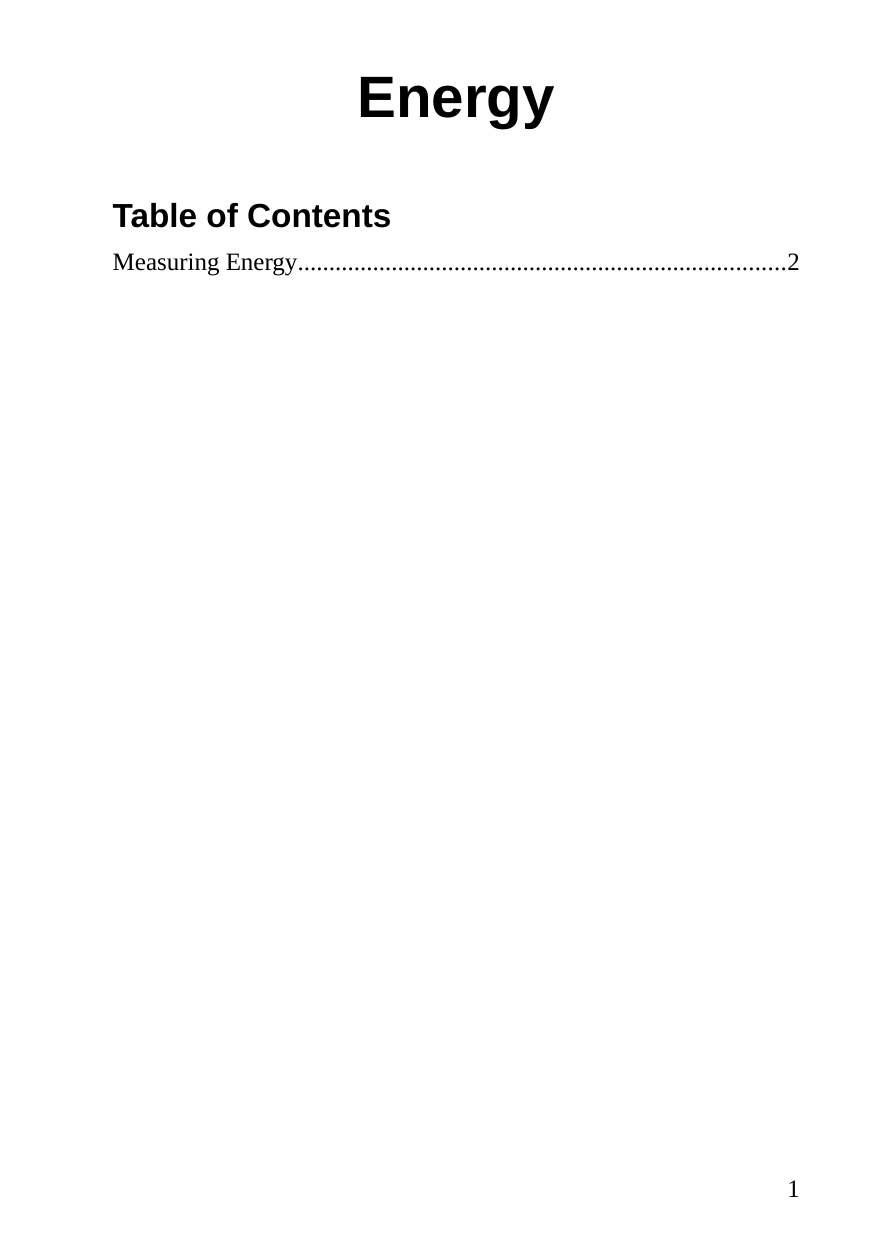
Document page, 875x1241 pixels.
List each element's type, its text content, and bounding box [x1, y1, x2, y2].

subtitle Table of Contents [112, 196, 799, 234]
title Energy [112, 62, 799, 129]
text Measuring Energy 2 [112, 247, 799, 276]
